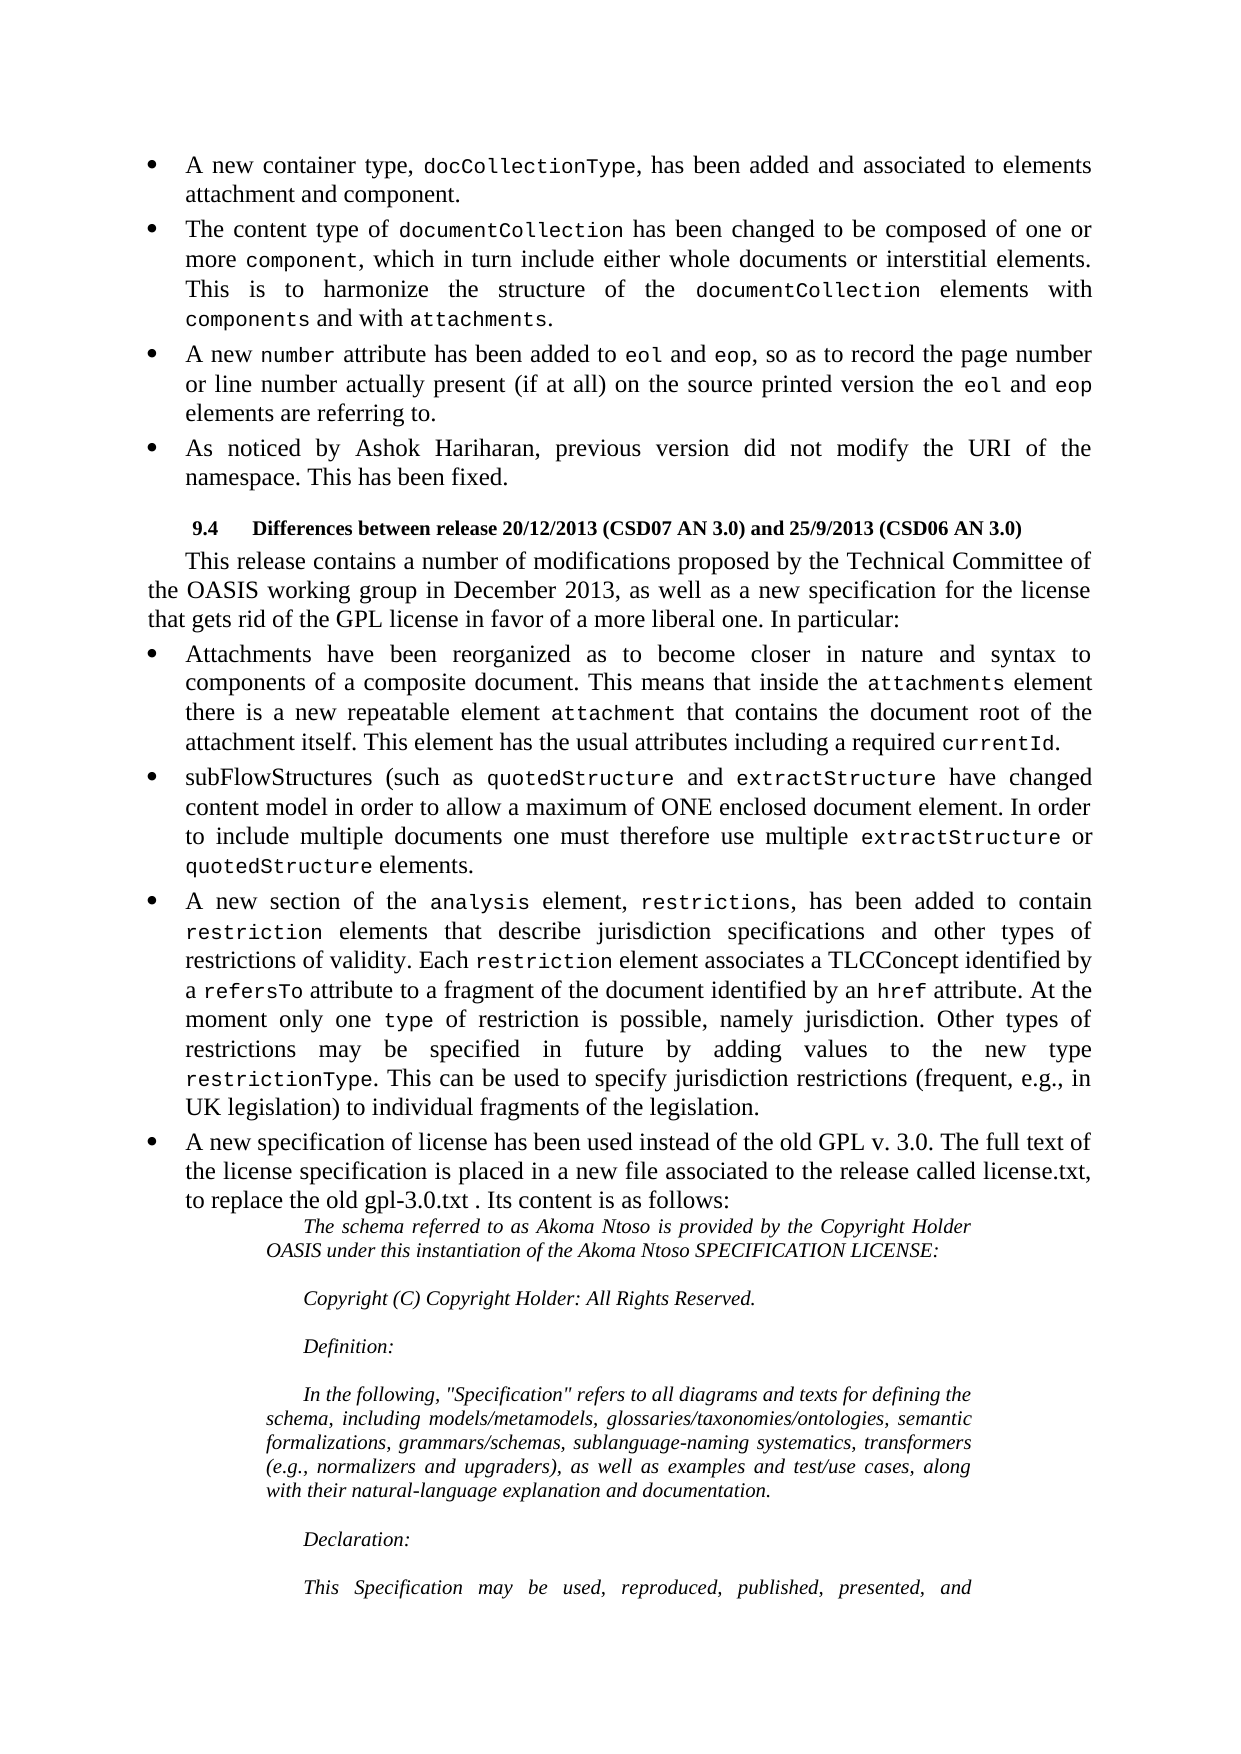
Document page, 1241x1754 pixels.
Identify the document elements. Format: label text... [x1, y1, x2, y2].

subtitle Differences between release 20/12/2013 (CSD07 AN 3.0) and 25/9/2013 (CSD06 AN 3.0) [192, 516, 1092, 540]
list Attachments have been reorganized as to become closer in nature and syntax to components of a composite document. This means that inside the attachments element there is a new repeatable element attachment that contains the document root of the attachment itself. This element has the usual attributes including a required currentId. [148, 639, 1092, 756]
text This Specification may be used, reproduced, published, presented, and [266, 1574, 974, 1599]
text Definition: [266, 1334, 974, 1358]
text Declaration: [266, 1526, 974, 1551]
text The schema referred to as Akoma Ntoso is provided by the Copyright Holder OASIS under this instantiation of the Akoma Ntoso SPECIFICATION LICENSE: [266, 1214, 974, 1262]
list A new number attribute has been added to eol and eop, so as to record the page number or line number actually present (if at all) on the source printed version the eol and eop elements are referring to. [148, 339, 1092, 427]
list As noticed by Ashok Hariharan, previous version did not modify the URI of the namespace. This has been fixed. [148, 433, 1092, 491]
list A new specification of license has been used instead of the old GPL v. 3.0. The full text of the license specification is placed in a new file associated to the release called license.txt, to replace the old gpl-3.0.txt . Its content is as follows: [148, 1127, 1092, 1214]
list The content type of documentCollection has been changed to be composed of one or more component, which in turn include either whole documents or interstitial elements. This is to harmonize the structure of the documentCollection elements with components and with attachments. [148, 214, 1092, 333]
list A new section of the analysis element, restrictions, has been added to contain restriction elements that describe jurisdiction specifications and other types of restrictions of validity. Each restriction element associates a TLCConcept identified by a refersTo attribute to a fragment of the document identified by an href attribute. At the moment only one type of restriction is possible, namely jurisdiction. Other types of restrictions may be specified in future by adding values to the new type restrictionType. This can be used to specify jurisdiction restrictions (frequent, e.g., in UK legislation) to individual fragments of the legislation. [148, 886, 1092, 1121]
list A new container type, docCollectionType, has been added and associated to elements attachment and component. [148, 150, 1092, 208]
text Copyright (C) Copyright Holder: All Rights Reserved. [266, 1286, 974, 1310]
list subFlowStructures (such as quotedStructure and extractStructure have changed content model in order to allow a maximum of ONE enclosed document element. In order to include multiple documents one must therefore use multiple extractStructure or quotedStructure elements. [148, 762, 1092, 880]
text In the following, "Specification" refers to all diagrams and texts for defining the schema, including models/metamodels, glossaries/taxonomies/ontologies, semantic formalizations, grammars/schemas, sublanguage-naming systematics, transformers (e.g., normalizers and upgraders), as well as examples and test/use cases, along with their natural-language explanation and documentation. [266, 1382, 974, 1502]
text This release contains a number of modifications proposed by the Technical Committee of the OASIS working group in December 2013, as well as a new specification for the license that gets rid of the GPL license in favor of a more liberal one. In particular: [148, 546, 1092, 632]
